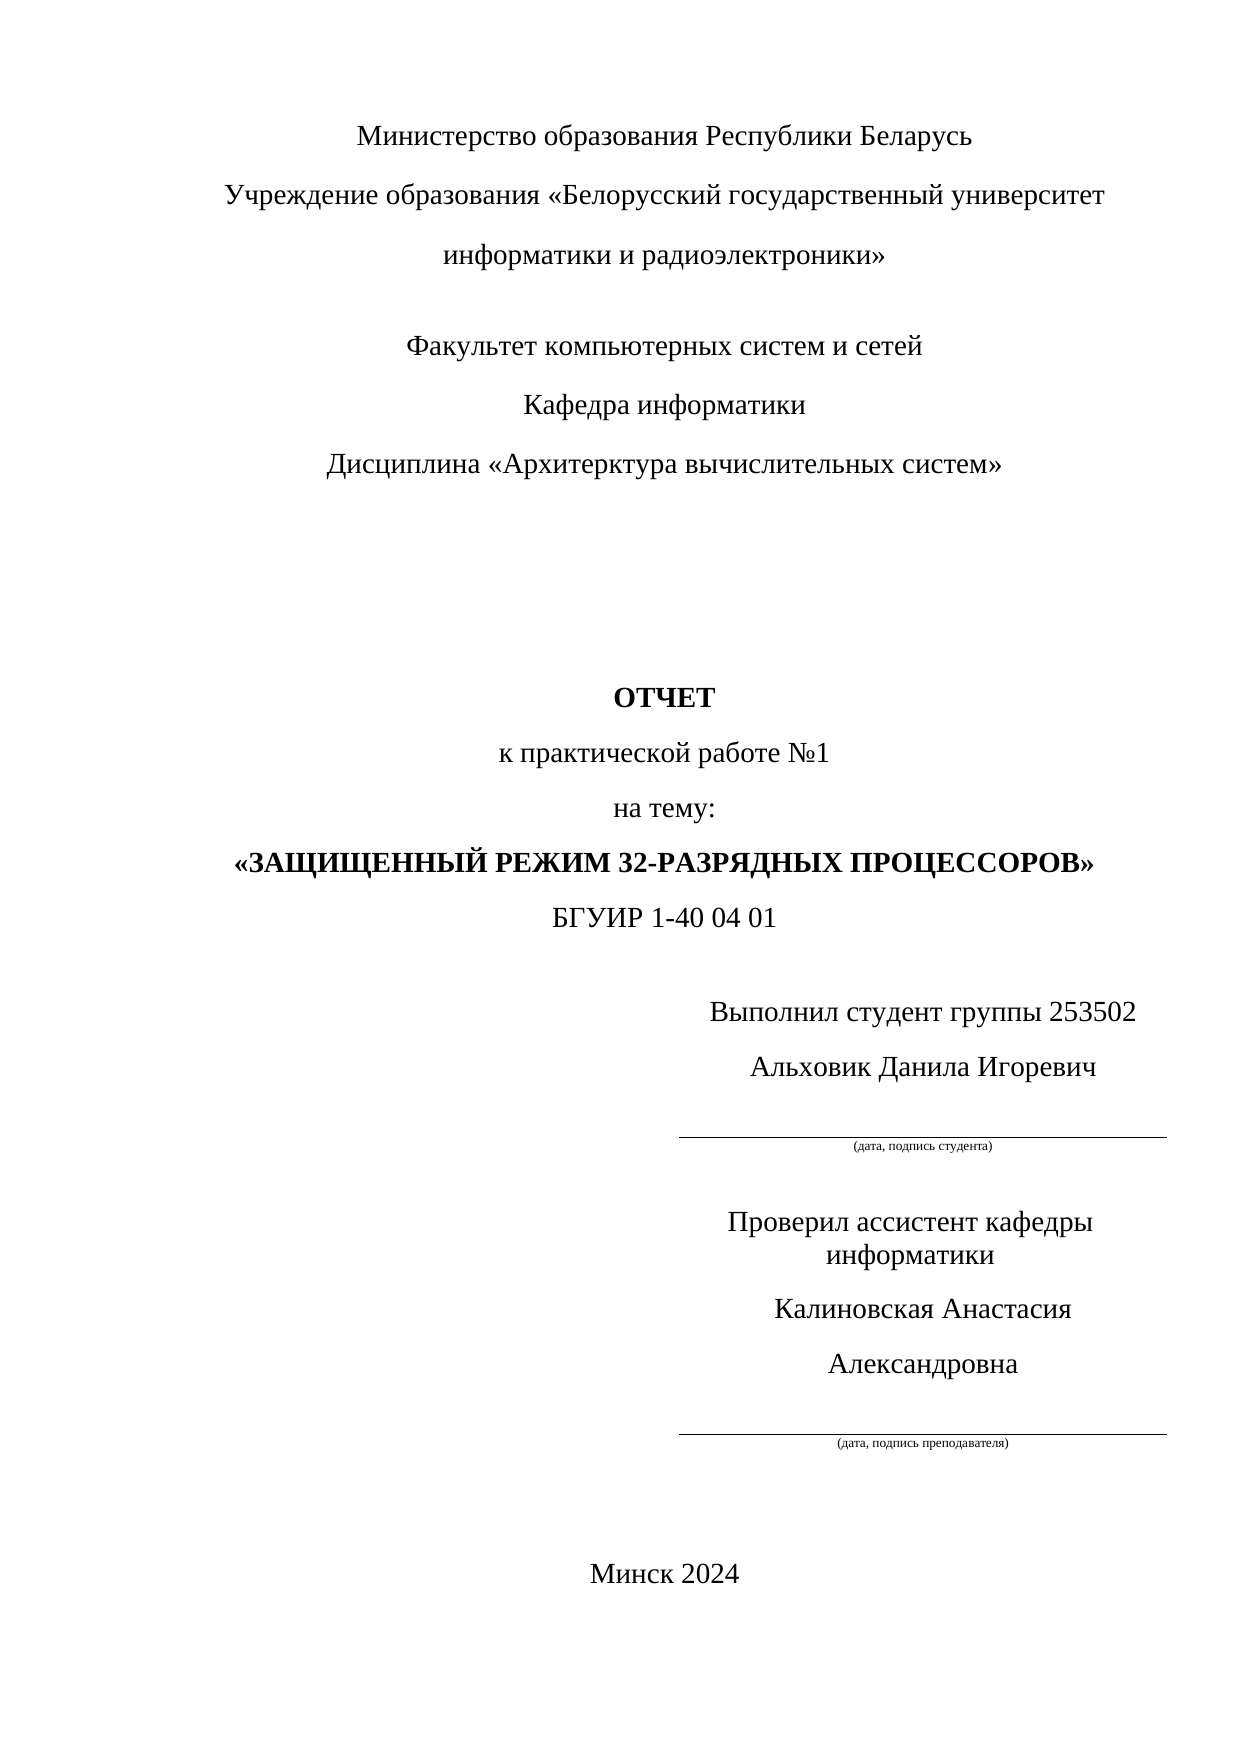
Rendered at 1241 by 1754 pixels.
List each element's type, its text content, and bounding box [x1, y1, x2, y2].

table_cell Проверил ассистент кафедры информатики Калиновская Анастасия Александровна [679, 1204, 1167, 1434]
text Минск 2024 [177, 1556, 1152, 1590]
table_header Выполнил студент группы 253502 Альховик Данила Игоревич [679, 994, 1167, 1137]
text Кафедра информатики [177, 387, 1152, 421]
text на тему: [177, 790, 1152, 824]
text Учреждение образования «Белорусский государственный университет [177, 177, 1152, 211]
text информатики и радиоэлектроники» [177, 237, 1152, 303]
text Дисциплина «Архитерктура вычислительных систем» [177, 446, 1152, 480]
text Факультет компьютерных систем и сетей [177, 328, 1152, 361]
table_cell (дата, подпись студента) [679, 1138, 1167, 1204]
text ОТЧЕТ [177, 680, 1152, 713]
text БГУИР 1-40 04 01 [177, 901, 1152, 973]
text Министерство образования Республики Беларусь [177, 118, 1152, 152]
text к практической работе №1 [177, 735, 1152, 768]
table_cell (дата, подпись преподавателя) [679, 1435, 1167, 1501]
text «ЗАЩИЩЕННЫЙ РЕЖИМ 32-РАЗРЯДНЫХ ПРОЦЕССОРОВ» [177, 845, 1152, 879]
